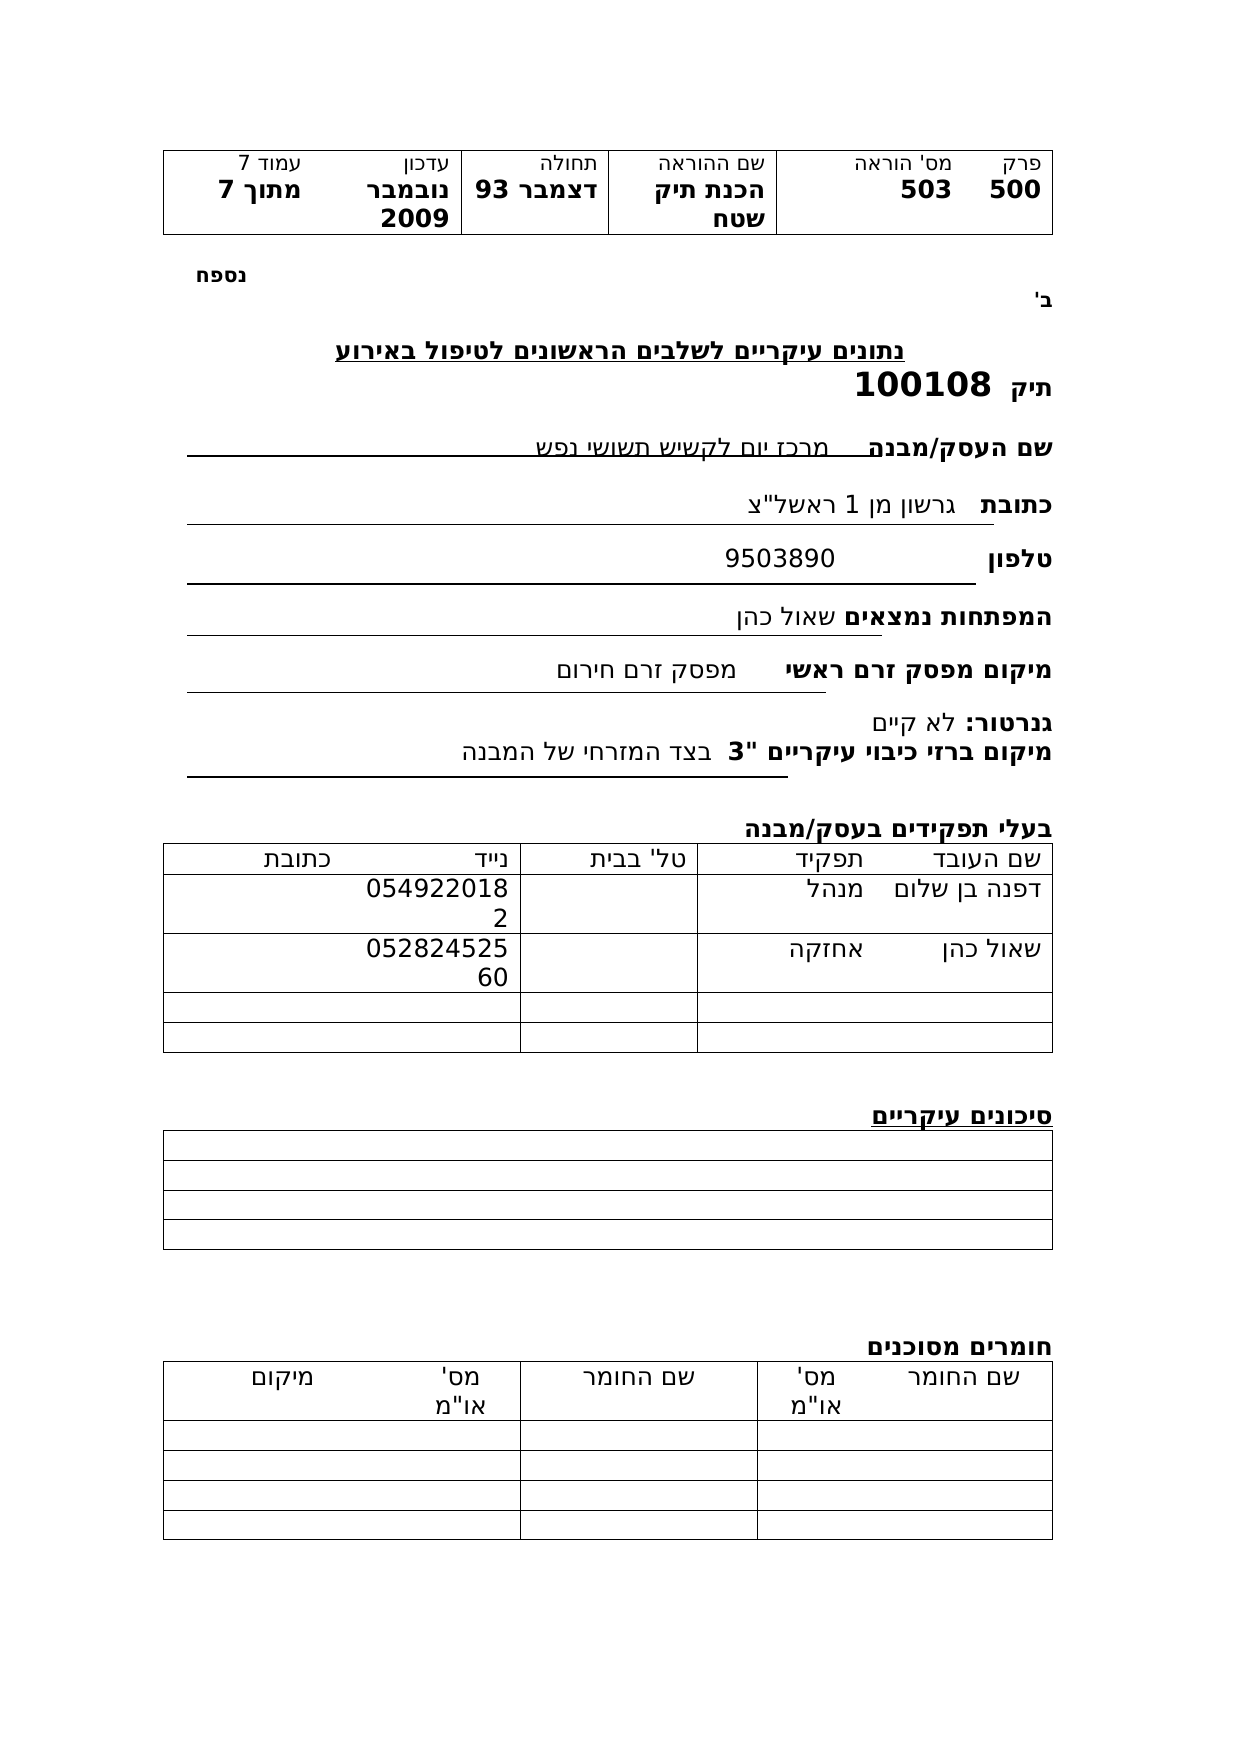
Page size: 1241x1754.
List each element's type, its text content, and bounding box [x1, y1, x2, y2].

table_cell [758, 1481, 875, 1509]
table_header שם החומר [521, 1362, 757, 1420]
table_cell 0549220182 [343, 875, 520, 933]
table_header עמוד 7 מתוך 7 [164, 151, 313, 234]
table_cell [698, 993, 875, 1022]
table_cell [164, 1220, 1052, 1249]
table_header מס' הוראה 503 [777, 151, 964, 234]
table_cell [164, 875, 343, 933]
table_cell [875, 1481, 1052, 1509]
table_cell [164, 1421, 401, 1450]
text מיקום ברזי כיבוי עיקריים "3 בצד המזרחי של המבנה [187, 737, 1053, 766]
table_cell [521, 875, 697, 933]
table_header טל' בבית [521, 844, 697, 873]
table_header מס' או"מ [758, 1362, 875, 1420]
table_header עדכון נובמבר 2009 [313, 151, 461, 234]
table_cell [343, 1023, 520, 1052]
table_cell [875, 1511, 1052, 1539]
table_cell [875, 1023, 1052, 1052]
text מיקום מפסק זרם ראשי מפסק זרם חירום [187, 655, 1053, 684]
table_header פרק 500 [964, 151, 1052, 234]
table_header שם העובד [875, 844, 1052, 873]
table_header כתובת [164, 844, 343, 873]
text כתובת גרשון מן 1 ראשל"צ [187, 491, 1053, 520]
text תיק 100108 [187, 365, 1053, 404]
table_cell [521, 1481, 757, 1509]
table_cell [875, 993, 1052, 1022]
table_cell [521, 1451, 757, 1480]
text נספח ב' [187, 263, 1053, 312]
table_cell [521, 1421, 757, 1450]
text שם העסק/מבנה מרכז יום לקשיש תשושי נפש [187, 433, 1053, 462]
table_cell 05282452560 [343, 934, 520, 992]
text טלפון 9503890 [187, 544, 1053, 573]
table_cell [521, 1511, 757, 1539]
table_cell [401, 1481, 520, 1509]
table_cell [758, 1451, 875, 1480]
table_cell [401, 1451, 520, 1480]
table_cell מנהל [698, 875, 875, 933]
text חומרים מסוכנים [187, 1332, 1053, 1361]
table_header [164, 1131, 1052, 1160]
table_cell [758, 1421, 875, 1450]
table_cell [401, 1511, 520, 1539]
table_cell [164, 1481, 401, 1509]
table_cell [164, 1191, 1052, 1219]
text נתונים עיקריים לשלבים הראשונים לטיפול באירוע [187, 336, 1053, 365]
text גנרטור: לא קיים [187, 708, 1053, 737]
table_cell [875, 1451, 1052, 1480]
table_cell [164, 1161, 1052, 1189]
table_cell [164, 1023, 343, 1052]
table_header תפקיד [698, 844, 875, 873]
table_header שם החומר [875, 1362, 1052, 1420]
table_header שם ההוראה הכנת תיק שטח [609, 151, 776, 234]
table_header תחולה דצמבר 93 [462, 151, 608, 234]
text בעלי תפקידים בעסק/מבנה [187, 814, 1053, 843]
table_cell [164, 1451, 401, 1480]
table_cell [758, 1511, 875, 1539]
table_cell [698, 1023, 875, 1052]
table_cell [343, 993, 520, 1022]
text המפתחות נמצאים שאול כהן [187, 602, 1053, 631]
table_cell [164, 993, 343, 1022]
table_cell דפנה בן שלום [875, 875, 1052, 933]
table_header מיקום [164, 1362, 401, 1420]
table_cell [521, 1023, 697, 1052]
table_cell [164, 934, 343, 992]
table_header מס' או"מ [401, 1362, 520, 1420]
table_cell [521, 993, 697, 1022]
table_cell שאול כהן [875, 934, 1052, 992]
text סיכונים עיקריים [187, 1101, 1053, 1130]
table_cell [875, 1421, 1052, 1450]
table_cell [164, 1511, 401, 1539]
table_cell [401, 1421, 520, 1450]
table_cell אחזקה [698, 934, 875, 992]
table_cell [521, 934, 697, 992]
table_header נייד [343, 844, 520, 873]
